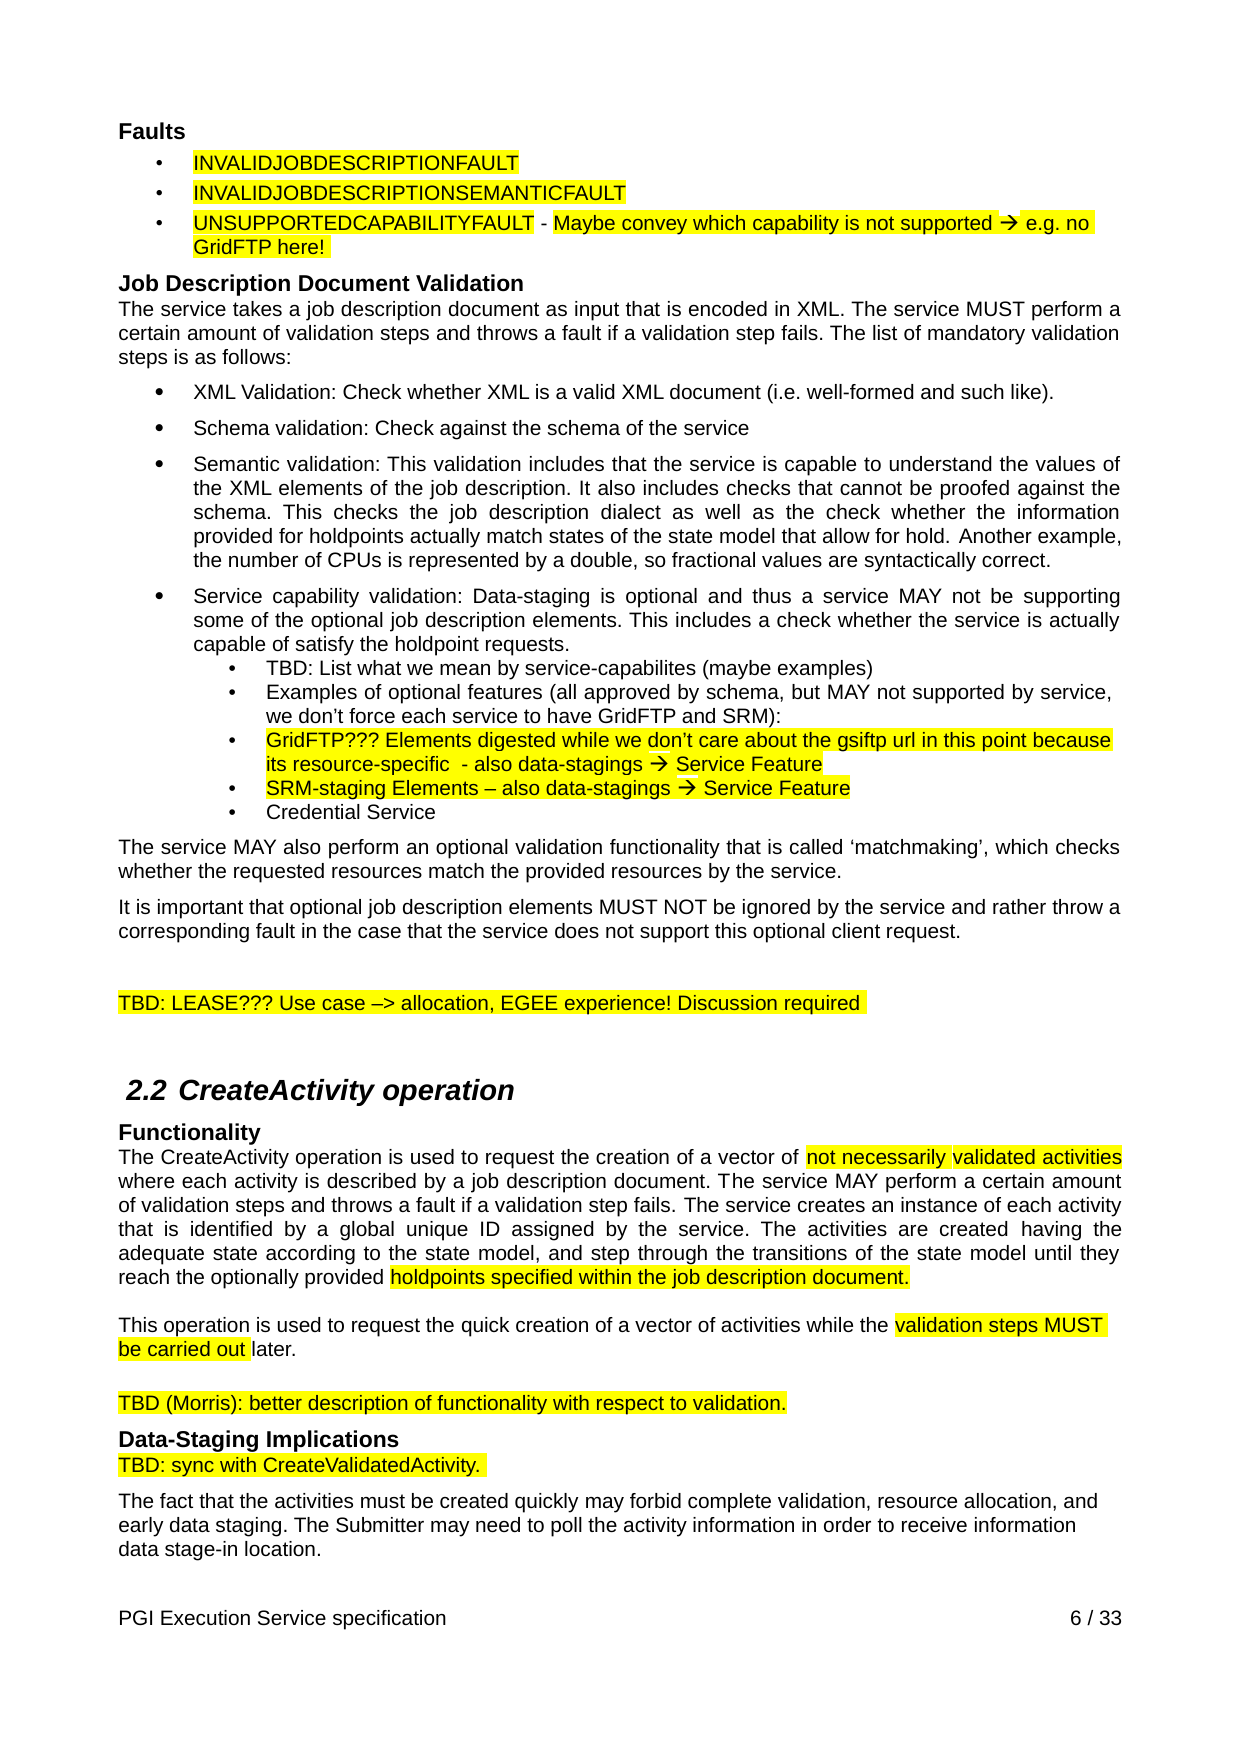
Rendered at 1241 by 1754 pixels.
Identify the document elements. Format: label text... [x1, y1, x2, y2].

list TBD: List what we mean by service-capabilites (maybe examples) [228, 656, 1113, 679]
list UNSUPPORTEDCAPABILITYFAULT - Maybe convey which capability is not supported  e.g. no GridFTP here! [156, 210, 1122, 258]
text TBD: LEASE??? Use case –> allocation, EGEE experience! Discussion required [118, 990, 1113, 1014]
text It is important that optional job description elements MUST NOT be ignored by the service and rather throw a corresponding fault in the case that the service does not support this optional client request. [118, 895, 1122, 943]
text The service MAY also perform an optional validation functionality that is called ‘matchmaking’, which checks whether the requested resources match the provided resources by the service. [118, 835, 1122, 883]
text Job Description Document Validation [118, 270, 1122, 297]
text TBD (Morris): better description of functionality with respect to validation. [118, 1391, 1122, 1414]
list XML Validation: Check whether XML is a valid XML document (i.e. well-formed and such like). [156, 380, 1122, 404]
list Schema validation: Check against the schema of the service [156, 416, 1122, 440]
text This operation is used to request the quick creation of a vector of activities while the validation steps MUST be carried out later. [118, 1313, 1122, 1361]
text Faults [118, 118, 1122, 144]
list Credential Service [228, 799, 1113, 823]
list SRM-staging Elements – also data-stagings  Service Feature [228, 775, 1113, 799]
list Semantic validation: This validation includes that the service is capable to understand the values of the XML elements of the job description. It also includes checks that cannot be proofed against the schema. This checks the job description dialect as well as the check whether the information provided for holdpoints actually match states of the state model that allow for hold. Another example, the number of CPUs is represented by a double, so fractional values are syntactically correct. [156, 452, 1122, 572]
text Functionality [118, 1119, 1122, 1145]
list Examples of optional features (all approved by schema, but MAY not supported by service, we don’t force each service to have GridFTP and SRM): [228, 679, 1113, 727]
list INVALIDJOBDESCRIPTIONSEMANTICFAULT [156, 180, 1122, 204]
list GridFTP??? Elements digested while we don’t care about the gsiftp url in this point because its resource-specific - also data-stagings  Service Feature [228, 727, 1113, 775]
list INVALIDJOBDESCRIPTIONFAULT [156, 150, 1122, 174]
text The fact that the activities must be created quickly may forbid complete validation, resource allocation, and early data staging. The Submitter may need to poll the activity information in order to receive information data stage-in location. [118, 1489, 1122, 1561]
text The CreateActivity operation is used to request the creation of a vector of not necessarily validated activities where each activity is described by a job description document. The service MAY perform a certain amount of validation steps and throws a fault if a validation step fails. The service creates an instance of each activity that is identified by a global unique ID assigned by the service. The activities are created having the adequate state according to the state model, and step through the transitions of the state model until they reach the optionally provided holdpoints specified within the job description document. [118, 1145, 1122, 1289]
text The service takes a job description document as input that is encoded in XML. The service MUST perform a certain amount of validation steps and throws a fault if a validation step fails. The list of mandatory validation steps is as follows: [118, 297, 1122, 368]
subtitle CreateActivity operation [118, 1073, 1122, 1107]
text Data-Staging Implications [118, 1426, 1122, 1453]
list Service capability validation: Data-staging is optional and thus a service MAY not be supporting some of the optional job description elements. This includes a check whether the service is actually capable of satisfy the holdpoint requests. [156, 583, 1122, 656]
text TBD: sync with CreateValidatedActivity. [118, 1453, 1122, 1477]
